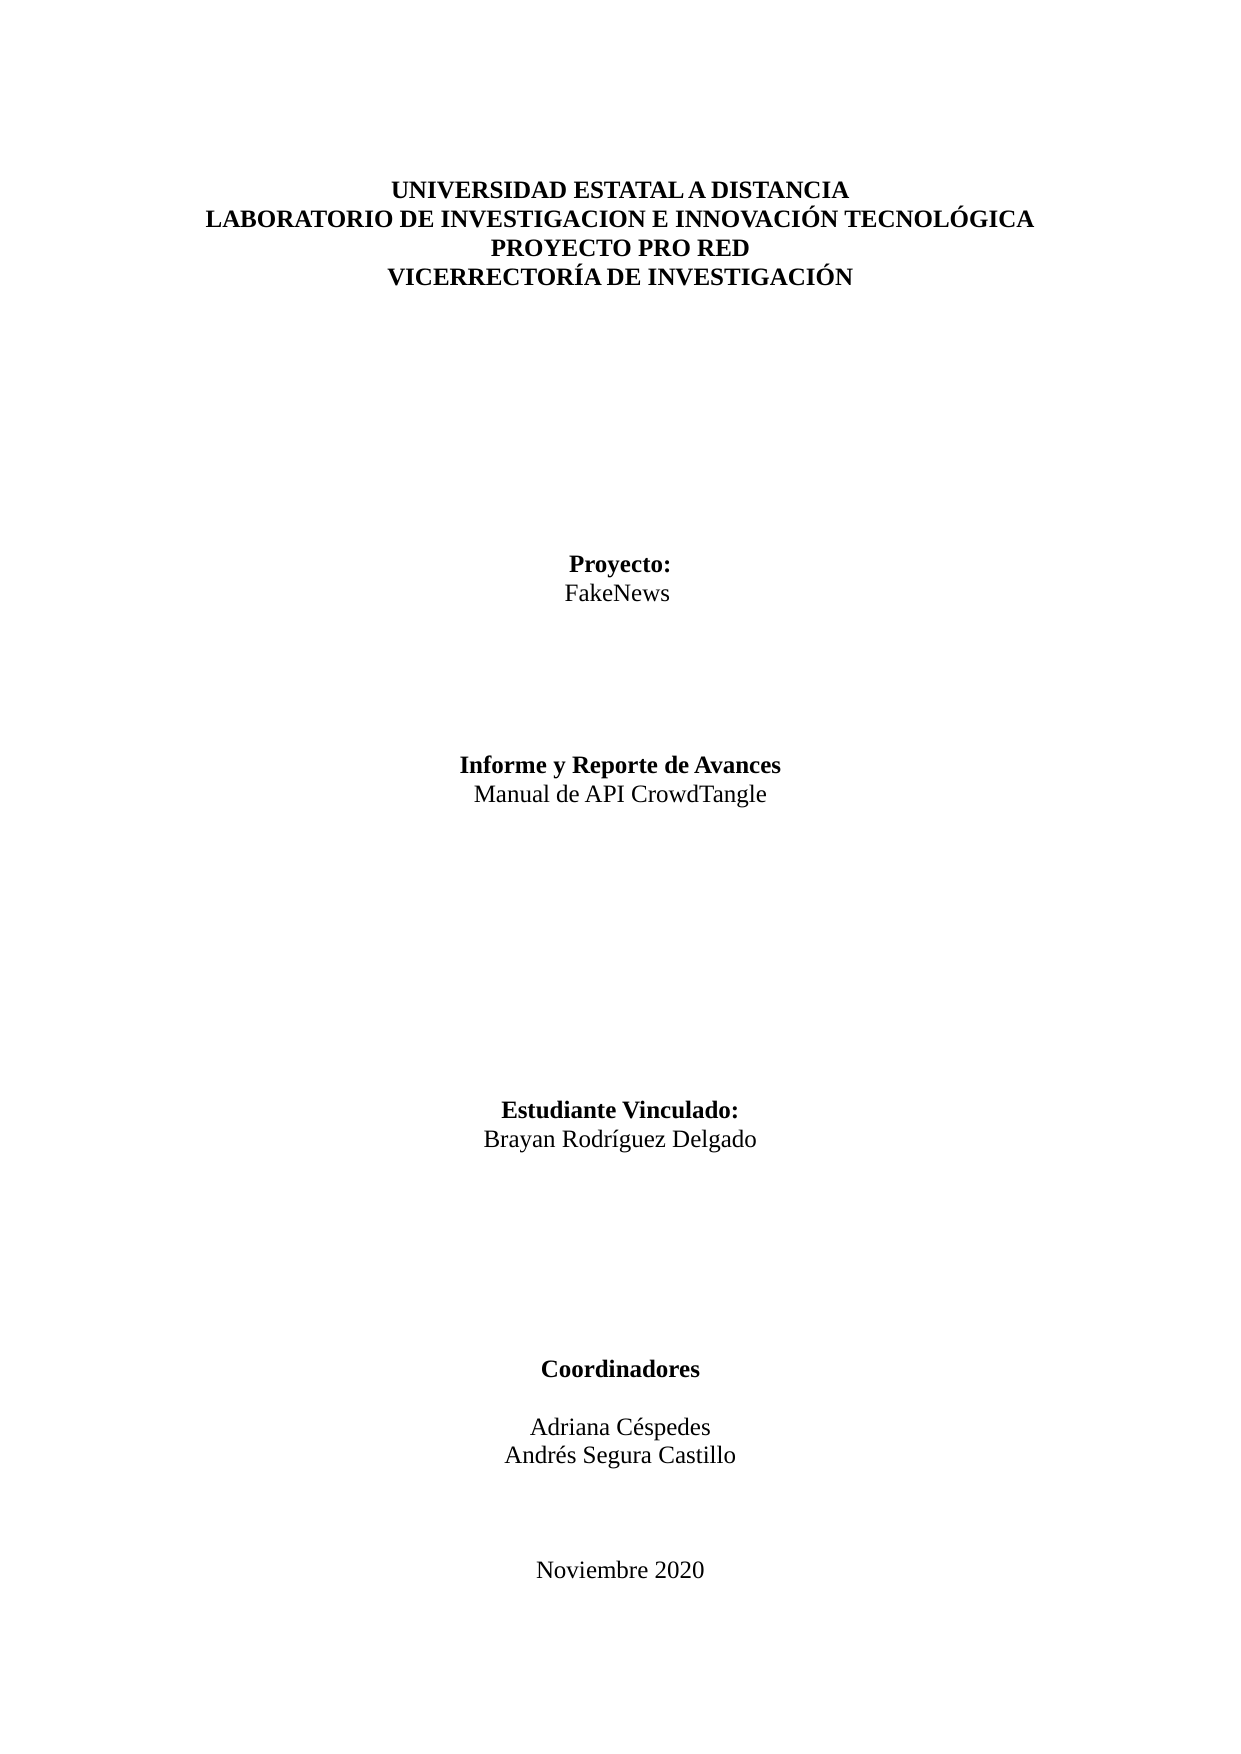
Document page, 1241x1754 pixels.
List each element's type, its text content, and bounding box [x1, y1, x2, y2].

text LABORATORIO DE INVESTIGACION E INNOVACIÓN TECNOLÓGICA [118, 204, 1122, 233]
text UNIVERSIDAD ESTATAL A DISTANCIA [118, 176, 1122, 204]
text PROYECTO PRO RED [118, 233, 1122, 262]
text FakeNews [118, 578, 1122, 607]
text Manual de API CrowdTangle [118, 779, 1122, 808]
text Adriana Céspedes [118, 1412, 1122, 1441]
text Brayan Rodríguez Delgado [118, 1124, 1122, 1153]
text Estudiante Vinculado: [118, 1096, 1122, 1124]
text VICERRECTORÍA DE INVESTIGACIÓN [118, 262, 1122, 291]
text Informe y Reporte de Avances [118, 751, 1122, 779]
text Andrés Segura Castillo [118, 1441, 1122, 1469]
text Noviembre 2020 [118, 1556, 1122, 1584]
text Proyecto: [118, 549, 1122, 578]
text Coordinadores [118, 1354, 1122, 1383]
